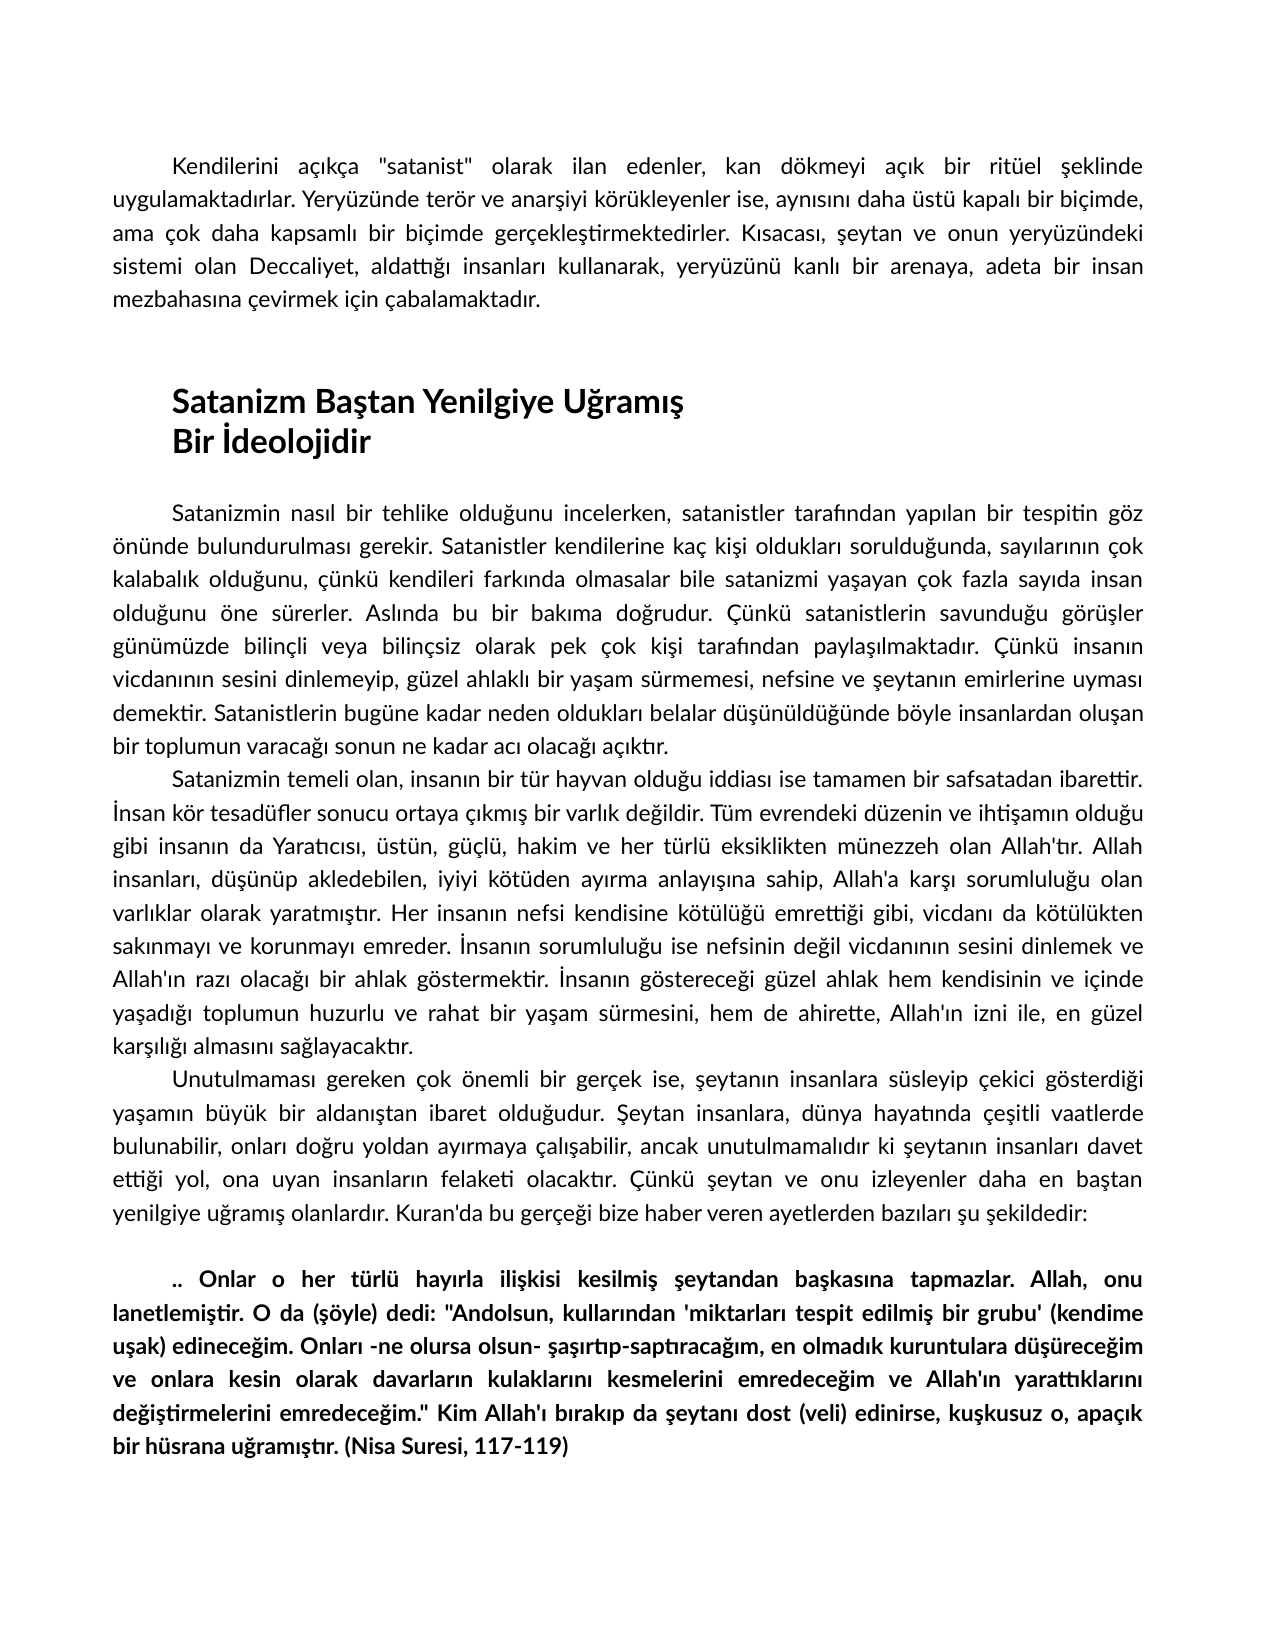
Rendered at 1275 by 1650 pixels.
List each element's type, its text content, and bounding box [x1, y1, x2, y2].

text Satanizmin nasıl bir tehlike olduğunu incelerken, satanistler tarafından yapılan bir tespitin göz önünde bulundurulması gerekir. Satanistler kendilerine kaç kişi oldukları sorulduğunda, sayılarının çok kalabalık olduğunu, çünkü kendileri farkında olmasalar bile satanizmi yaşayan çok fazla sayıda insan olduğunu öne sürerler. Aslında bu bir bakıma doğrudur. Çünkü satanistlerin savunduğu görüşler günümüzde bilinçli veya bilinçsiz olarak pek çok kişi tarafından paylaşılmaktadır. Çünkü insanın vicdanının sesini dinlemeyip, güzel ahlaklı bir yaşam sürmemesi, nefsine ve şeytanın emirlerine uyması demektir. Satanistlerin bugüne kadar neden oldukları belalar düşünüldüğünde böyle insanlardan oluşan bir toplumun varacağı sonun ne kadar acı olacağı açıktır. [112, 494, 1145, 761]
subtitle Bir İdeolojidir [112, 421, 1162, 461]
text .. Onlar o her türlü hayırla ilişkisi kesilmiş şeytandan başkasına tapmazlar. Allah, onu lanetlemiştir. O da (şöyle) dedi: "Andolsun, kullarından 'miktarları tespit edilmiş bir grubu' (kendime uşak) edineceğim. Onları -ne olursa olsun- şaşırtıp-saptıracağım, en olmadık kuruntulara düşüreceğim ve onlara kesin olarak davarların kulaklarını kesmelerini emredeceğim ve Allah'ın yarattıklarını değiştirmelerini emredeceğim." Kim Allah'ı bırakıp da şeytanı dost (veli) edinirse, kuşkusuz o, apaçık bir hüsrana uğramıştır. (Nisa Suresi, 117-119) [112, 1261, 1145, 1461]
text Kendilerini açıkça "satanist" olarak ilan edenler, kan dökmeyi açık bir ritüel şeklinde uygulamaktadırlar. Yeryüzünde terör ve anarşiyi körükleyenler ise, aynısını daha üstü kapalı bir biçimde, ama çok daha kapsamlı bir biçimde gerçekleştirmektedirler. Kısacası, şeytan ve onun yeryüzündeki sistemi olan Deccaliyet, aldattığı insanları kullanarak, yeryüzünü kanlı bir arenaya, adeta bir insan mezbahasına çevirmek için çabalamaktadır. [112, 148, 1145, 314]
subtitle Satanizm Baştan Yenilgiye Uğramış [112, 381, 1162, 421]
text Satanizmin temeli olan, insanın bir tür hayvan olduğu iddiası ise tamamen bir safsatadan ibarettir. İnsan kör tesadüfler sonucu ortaya çıkmış bir varlık değildir. Tüm evrendeki düzenin ve ihtişamın olduğu gibi insanın da Yaratıcısı, üstün, güçlü, hakim ve her türlü eksiklikten münezzeh olan Allah'tır. Allah insanları, düşünüp akledebilen, iyiyi kötüden ayırma anlayışına sahip, Allah'a karşı sorumluluğu olan varlıklar olarak yaratmıştır. Her insanın nefsi kendisine kötülüğü emrettiği gibi, vicdanı da kötülükten sakınmayı ve korunmayı emreder. İnsanın sorumluluğu ise nefsinin değil vicdanının sesini dinlemek ve Allah'ın razı olacağı bir ahlak göstermektir. İnsanın göstereceği güzel ahlak hem kendisinin ve içinde yaşadığı toplumun huzurlu ve rahat bir yaşam sürmesini, hem de ahirette, Allah'ın izni ile, en güzel karşılığı almasını sağlayacaktır. [112, 761, 1145, 1061]
text Unutulmaması gereken çok önemli bir gerçek ise, şeytanın insanlara süsleyip çekici gösterdiği yaşamın büyük bir aldanıştan ibaret olduğudur. Şeytan insanlara, dünya hayatında çeşitli vaatlerde bulunabilir, onları doğru yoldan ayırmaya çalışabilir, ancak unutulmamalıdır ki şeytanın insanları davet ettiği yol, ona uyan insanların felaketi olacaktır. Çünkü şeytan ve onu izleyenler daha en baştan yenilgiye uğramış olanlardır. Kuran'da bu gerçeği bize haber veren ayetlerden bazıları şu şekildedir: [112, 1061, 1145, 1228]
